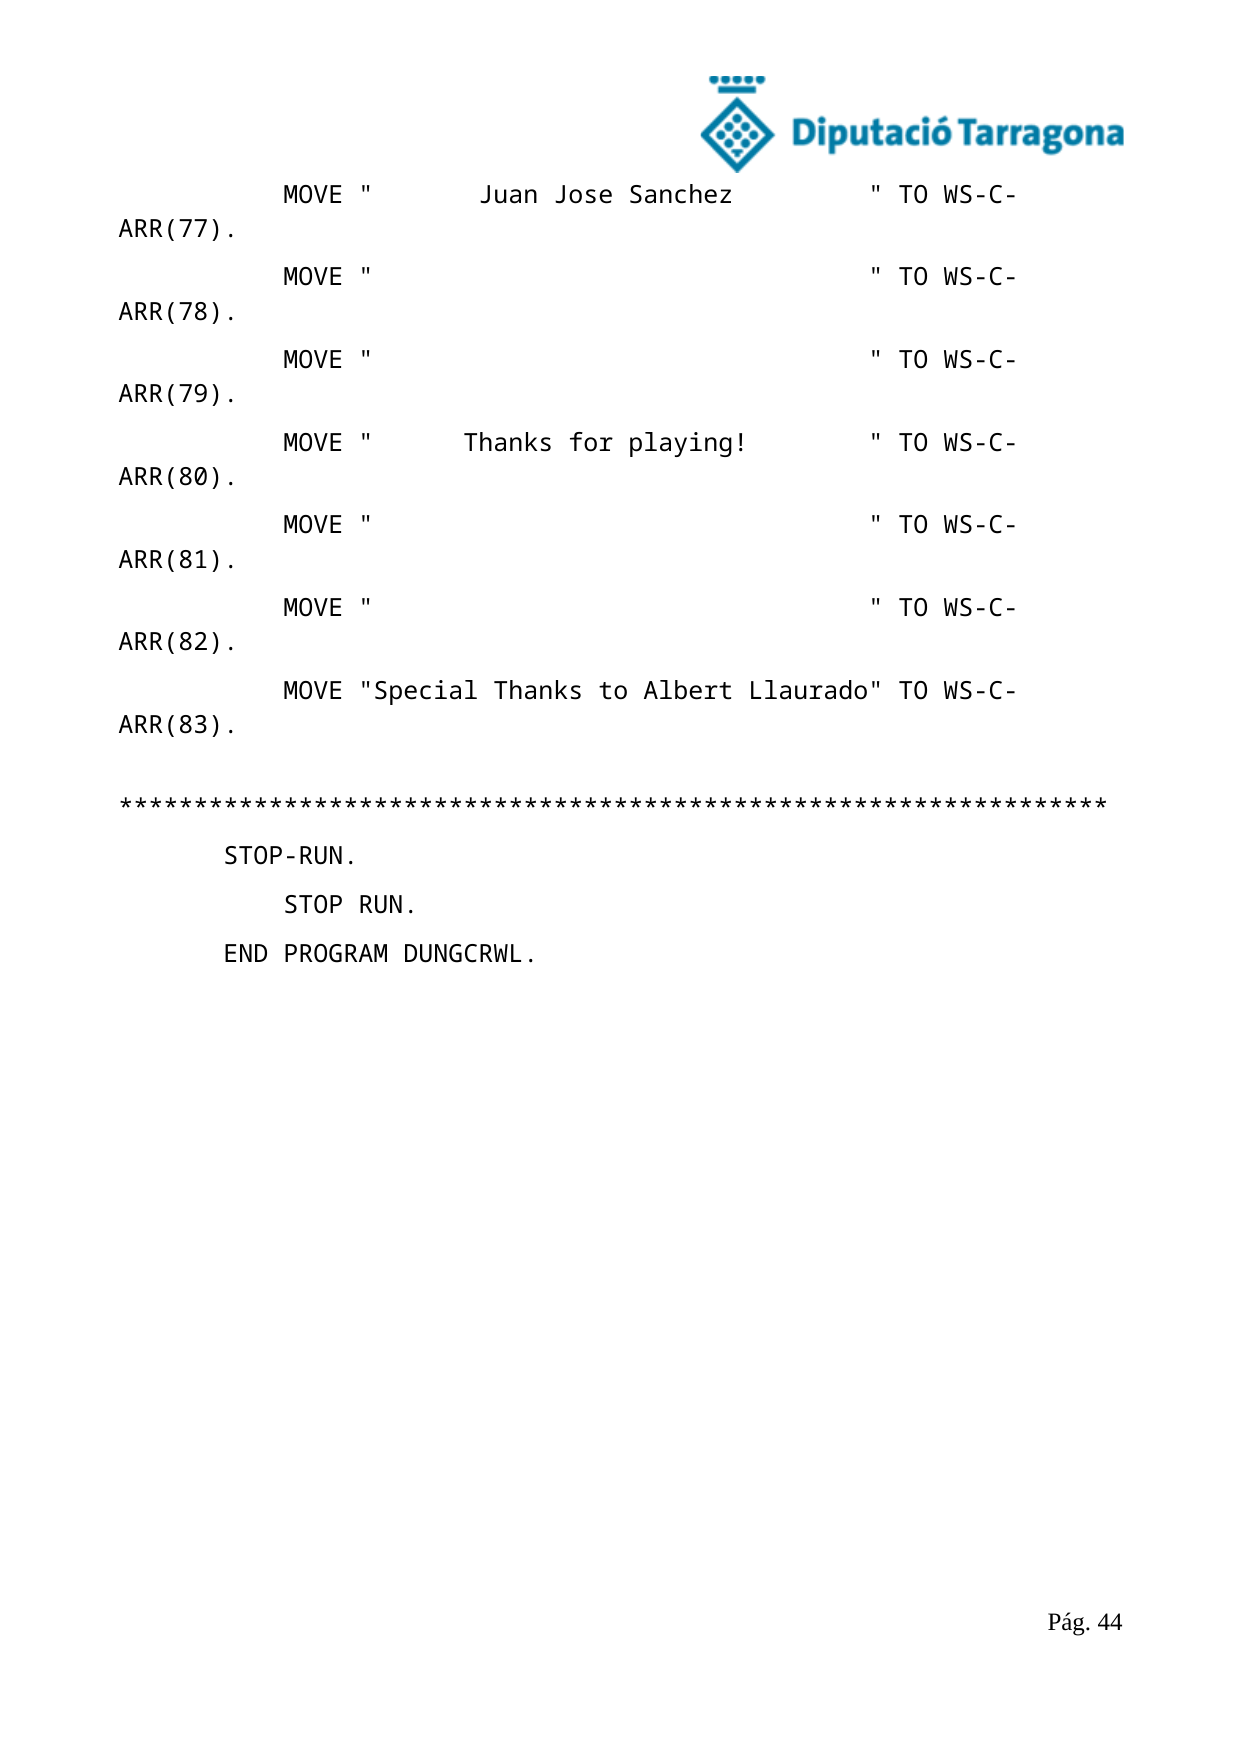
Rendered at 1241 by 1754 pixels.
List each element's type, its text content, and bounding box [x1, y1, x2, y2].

text MOVE " " TO WS-C-ARR(78). [118, 259, 1122, 327]
text MOVE " " TO WS-C-ARR(82). [118, 590, 1122, 658]
text STOP RUN. [118, 887, 1122, 921]
picture [700, 76, 1124, 173]
text ****************************************************************** [118, 755, 1122, 823]
text MOVE " Thanks for playing! " TO WS-C-ARR(80). [118, 424, 1122, 493]
text STOP-RUN. [118, 838, 1122, 872]
text MOVE " " TO WS-C-ARR(81). [118, 507, 1122, 575]
text MOVE "Special Thanks to Albert Llaurado" TO WS-C-ARR(83). [118, 673, 1122, 741]
text MOVE " Juan Jose Sanchez " TO WS-C-ARR(77). [118, 176, 1122, 244]
text MOVE " " TO WS-C-ARR(79). [118, 342, 1122, 410]
text END PROGRAM DUNGCRWL. [118, 935, 1122, 969]
